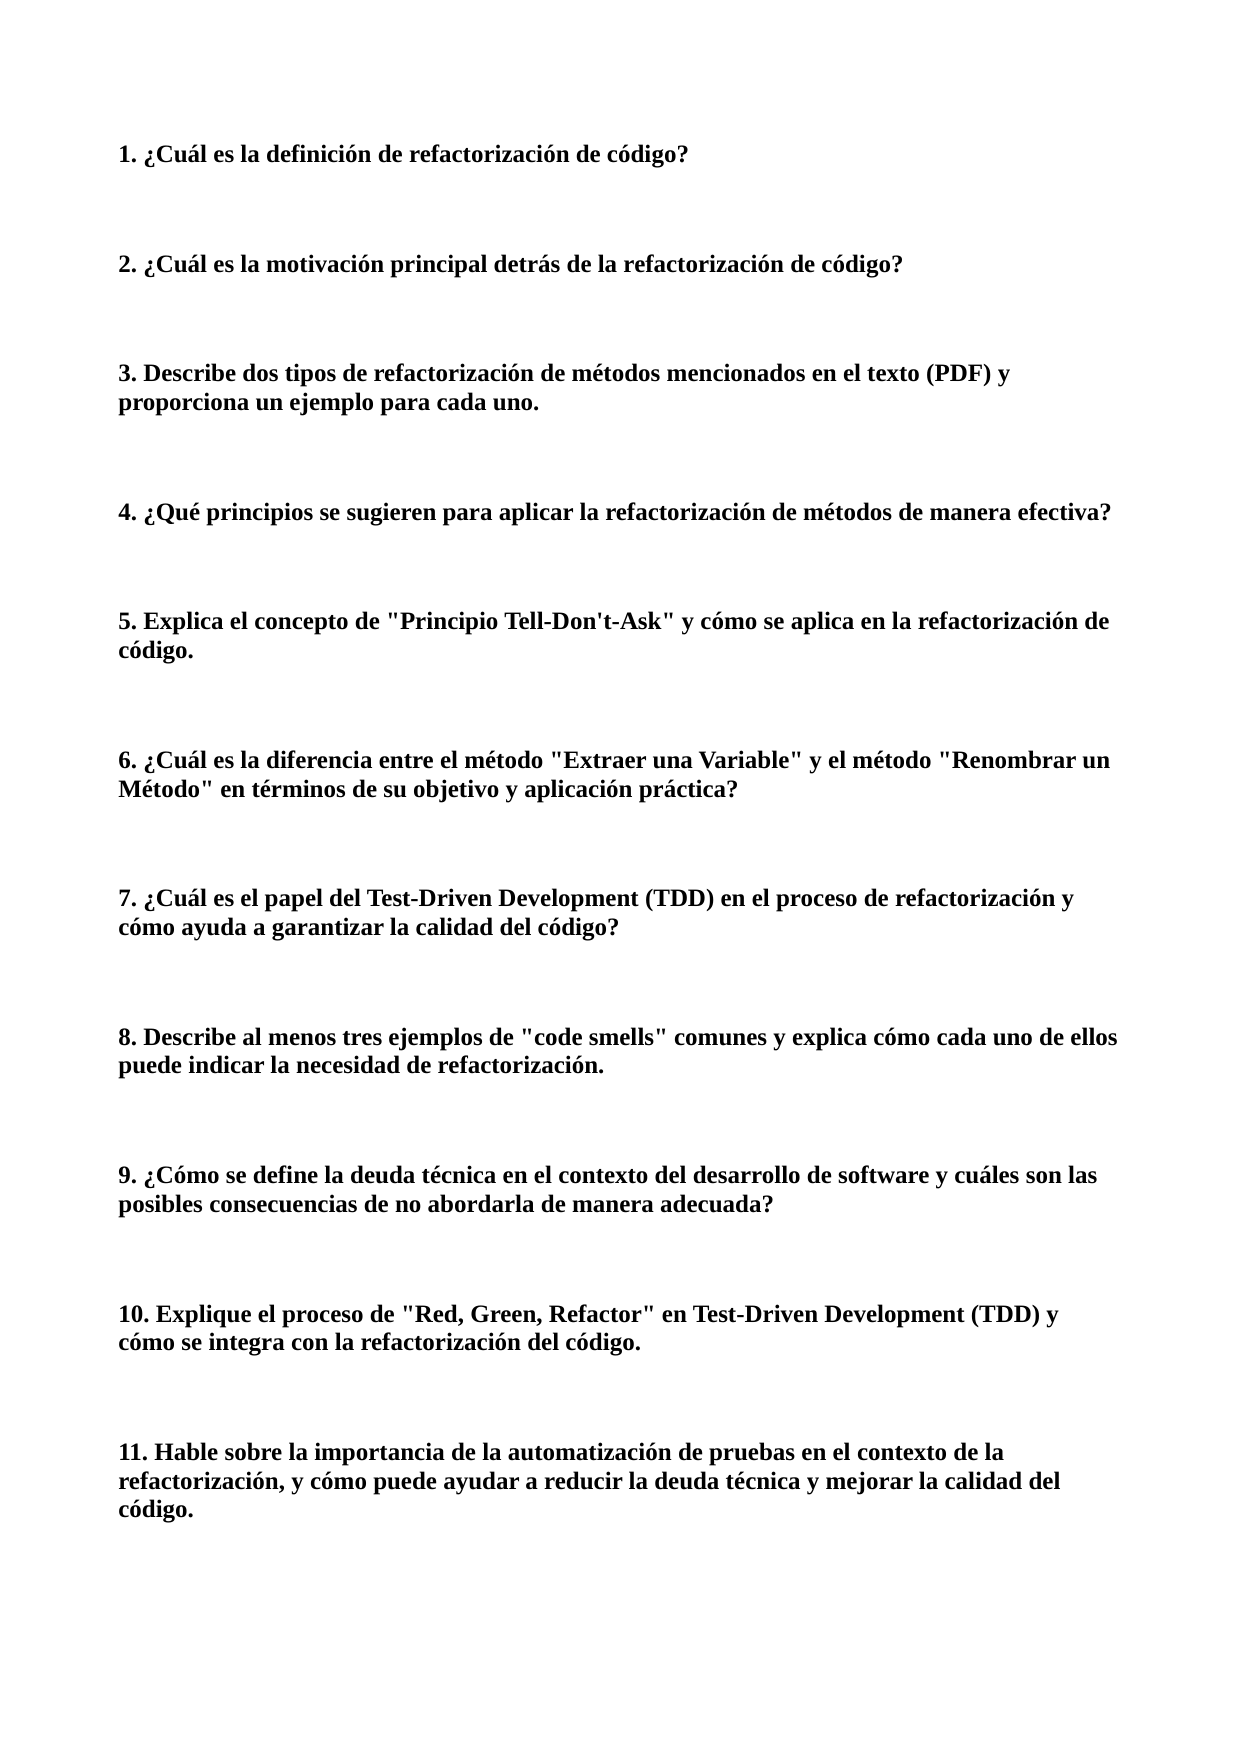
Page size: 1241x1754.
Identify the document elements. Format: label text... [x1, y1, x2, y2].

subtitle 10. Explique el proceso de "Red, Green, Refactor" en Test-Driven Development (TDD) y cómo se integra con la refactorización del código. [118, 1299, 1122, 1356]
subtitle 3. Describe dos tipos de refactorización de métodos mencionados en el texto (PDF) y proporciona un ejemplo para cada uno. [118, 358, 1122, 416]
subtitle 1. ¿Cuál es la definición de refactorización de código? [118, 139, 1122, 168]
subtitle 9. ¿Cómo se define la deuda técnica en el contexto del desarrollo de software y cuáles son las posibles consecuencias de no abordarla de manera adecuada? [118, 1160, 1122, 1218]
subtitle 7. ¿Cuál es el papel del Test-Driven Development (TDD) en el proceso de refactorización y cómo ayuda a garantizar la calidad del código? [118, 883, 1122, 941]
subtitle 5. Explica el concepto de "Principio Tell-Don't-Ask" y cómo se aplica en la refactorización de código. [118, 606, 1122, 664]
subtitle 11. Hable sobre la importancia de la automatización de pruebas en el contexto de la refactorización, y cómo puede ayudar a reducir la deuda técnica y mejorar la calidad del código. [118, 1437, 1122, 1523]
subtitle 6. ¿Cuál es la diferencia entre el método "Extraer una Variable" y el método "Renombrar un Método" en términos de su objetivo y aplicación práctica? [118, 745, 1122, 802]
subtitle 2. ¿Cuál es la motivación principal detrás de la refactorización de código? [118, 249, 1122, 277]
subtitle 4. ¿Qué principios se sugieren para aplicar la refactorización de métodos de manera efectiva? [118, 497, 1122, 526]
subtitle 8. Describe al menos tres ejemplos de "code smells" comunes y explica cómo cada uno de ellos puede indicar la necesidad de refactorización. [118, 1022, 1122, 1079]
